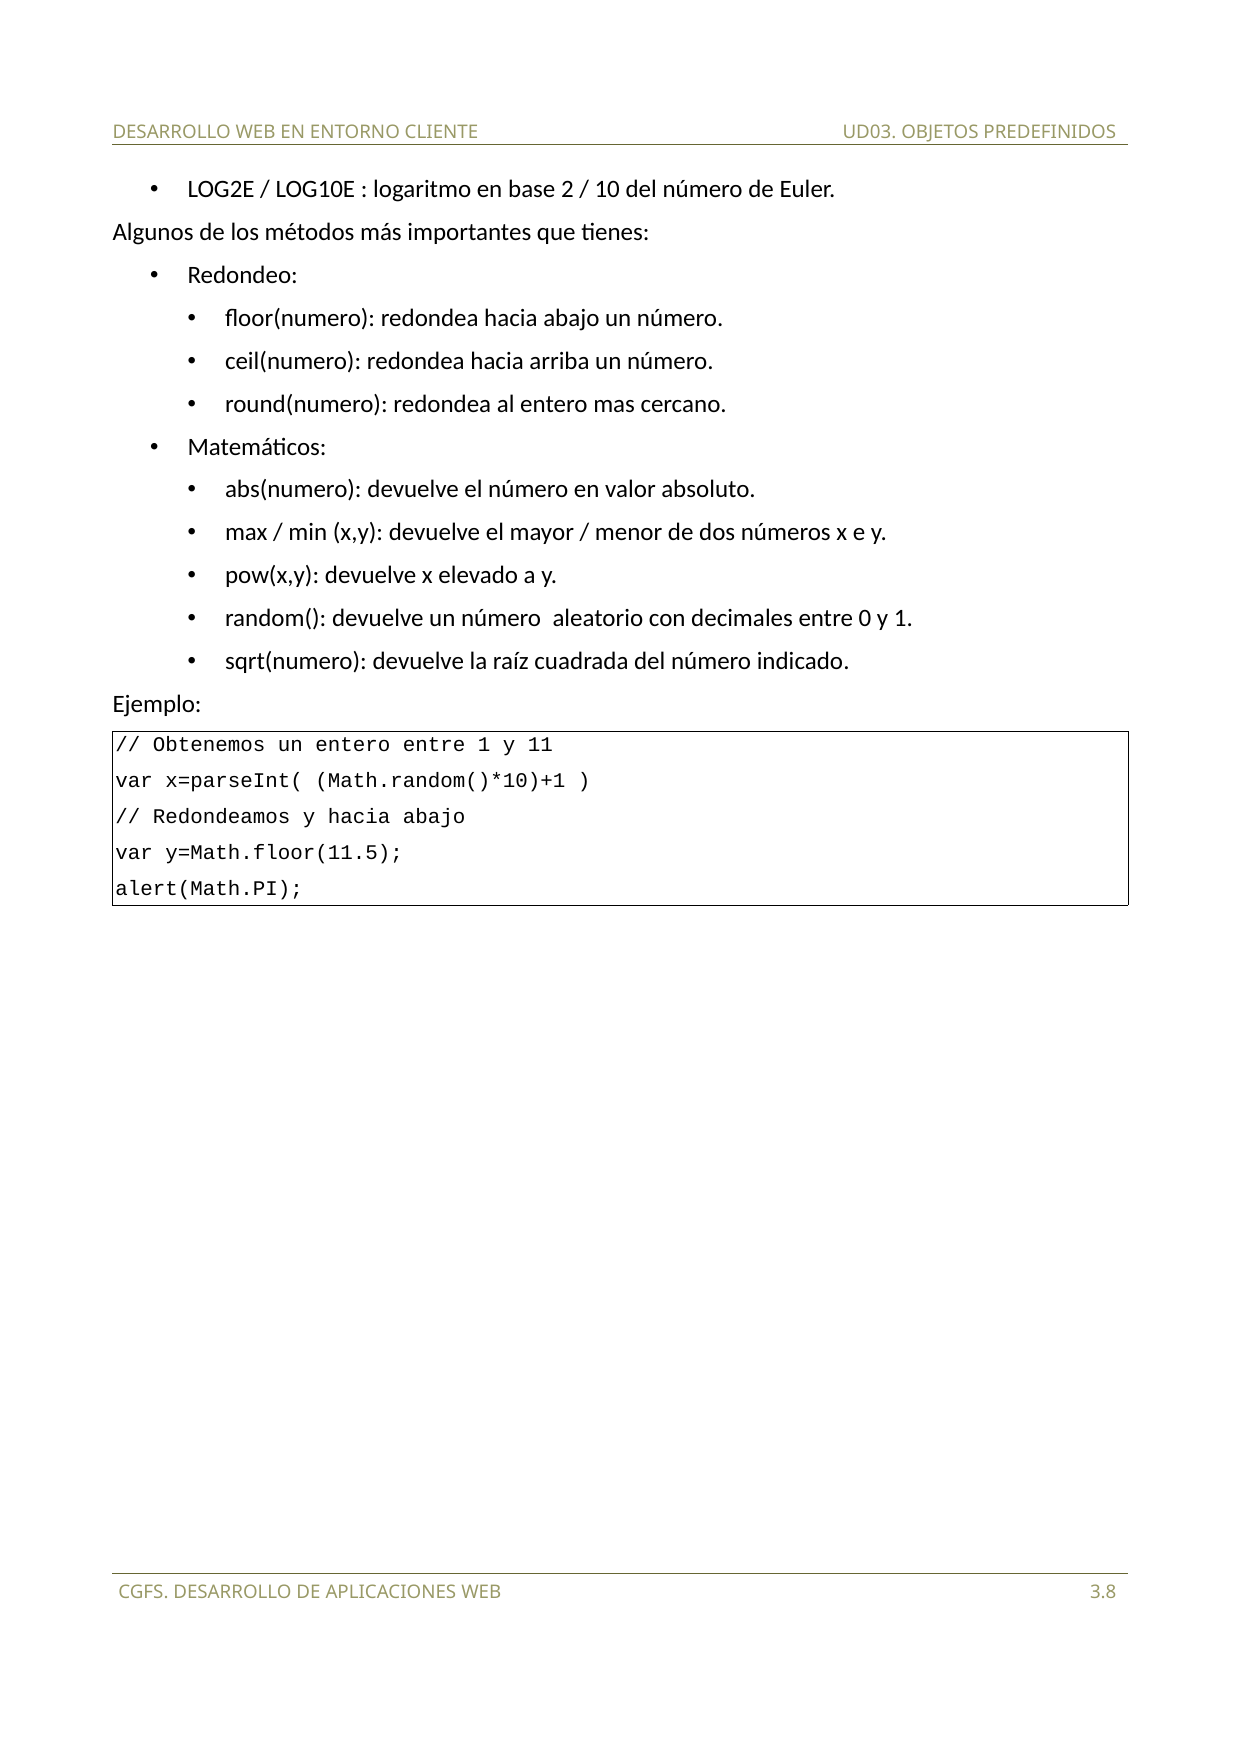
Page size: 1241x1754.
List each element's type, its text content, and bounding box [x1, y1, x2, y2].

list round(numero): redondea al entero mas cercano. [187, 388, 1128, 418]
list abs(numero): devuelve el número en valor absoluto. [187, 474, 1128, 504]
text alert(Math.PI); [113, 875, 1128, 905]
list ceil(numero): redondea hacia arriba un número. [187, 345, 1128, 375]
list max / min (x,y): devuelve el mayor / menor de dos números x e y. [187, 517, 1128, 547]
list floor(numero): redondea hacia abajo un número. [187, 302, 1128, 332]
text Algunos de los métodos más importantes que tienes: [112, 216, 1128, 247]
list random(): devuelve un número aleatorio con decimales entre 0 y 1. [187, 602, 1128, 633]
list Redondeo: [150, 259, 1128, 289]
text var y=Math.floor(11.5); [113, 839, 1128, 866]
text // Obtenemos un entero entre 1 y 11 [113, 732, 1128, 758]
list pow(x,y): devuelve x elevado a y. [187, 559, 1128, 590]
text var x=parseInt( (Math.random()*10)+1 ) [113, 767, 1128, 794]
list LOG2E / LOG10E : logaritmo en base 2 / 10 del número de Euler. [150, 173, 1128, 204]
text // Redondeamos y hacia abajo [113, 803, 1128, 830]
list sqrt(numero): devuelve la raíz cuadrada del número indicado. [187, 645, 1128, 676]
list Matemáticos: [150, 431, 1128, 461]
text Ejemplo: [112, 688, 1128, 719]
